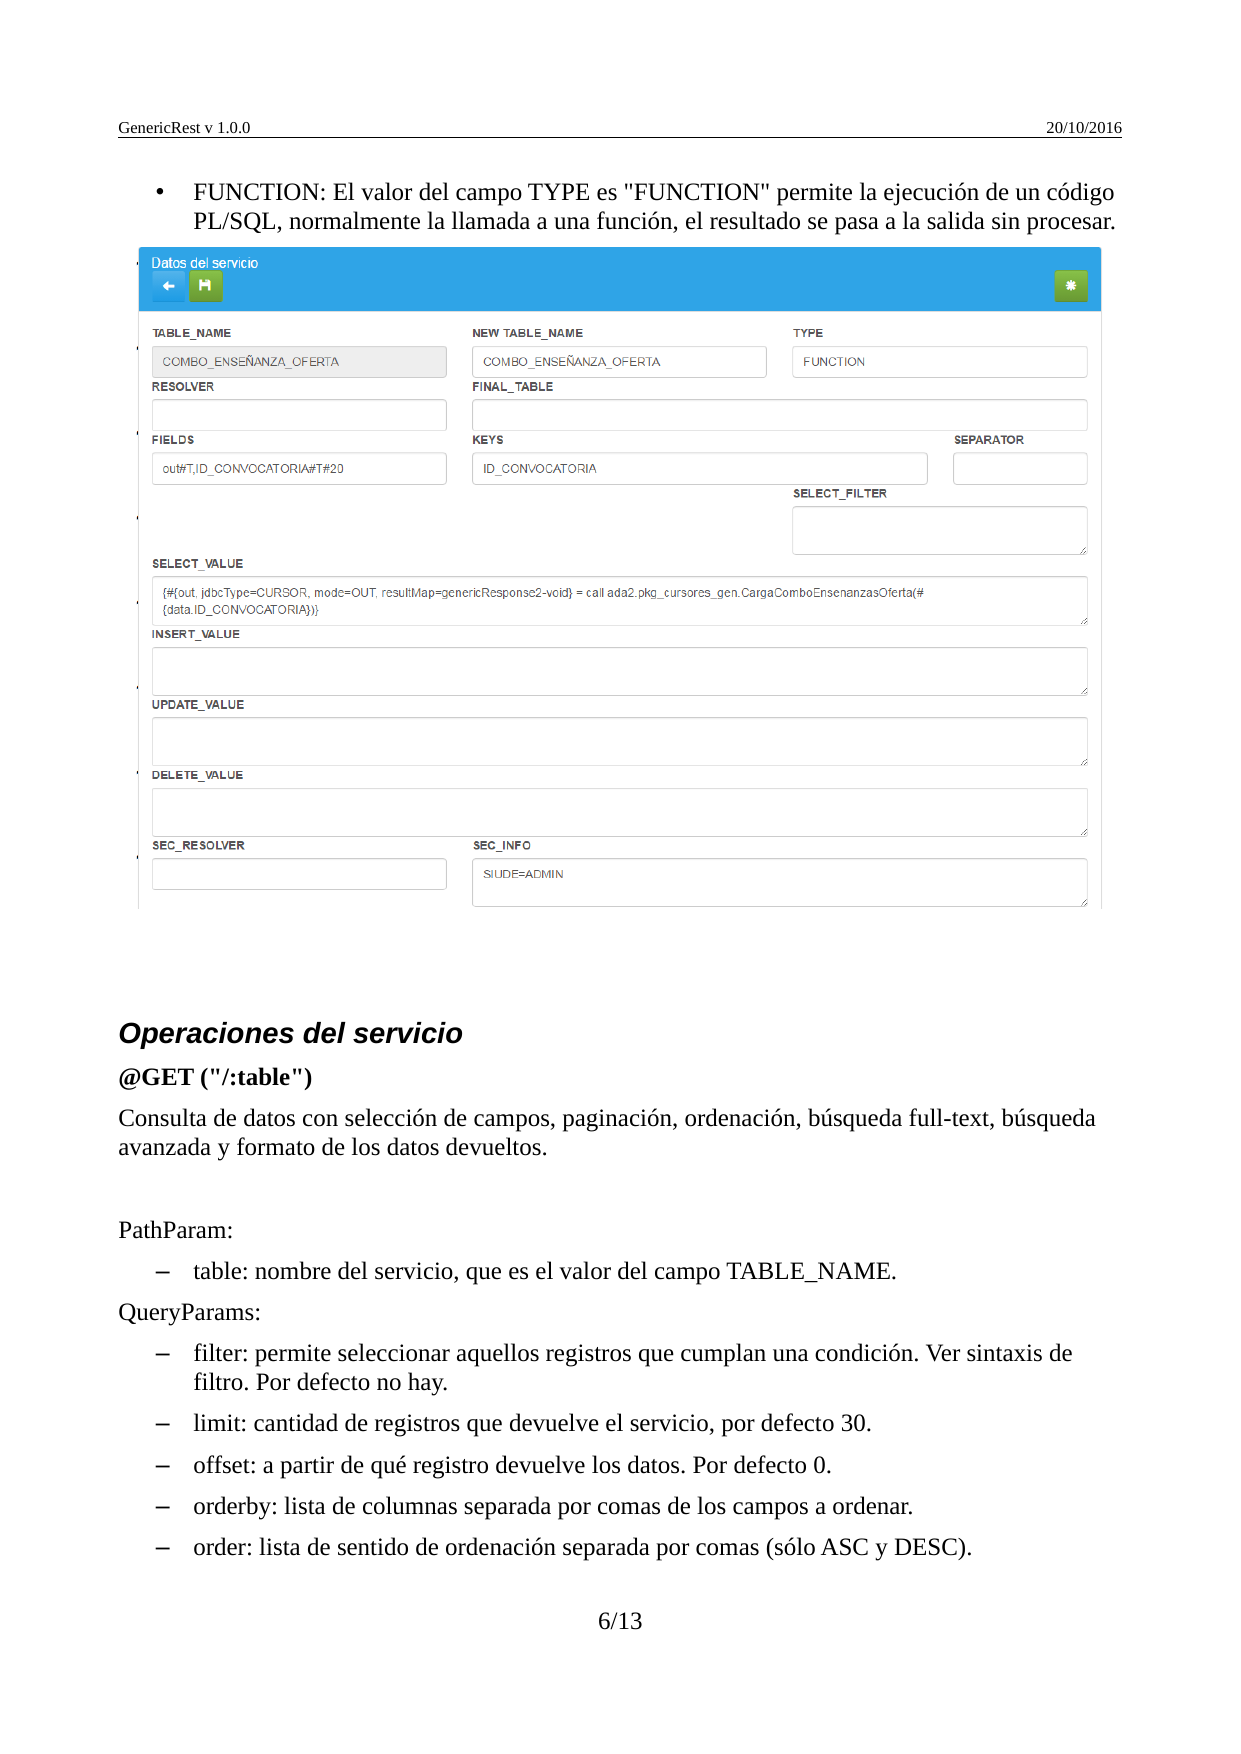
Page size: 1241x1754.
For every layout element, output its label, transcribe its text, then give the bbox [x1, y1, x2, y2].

text PathParam: [118, 1215, 1122, 1243]
list limit: cantidad de registros que devuelve el servicio, por defecto 30. [156, 1408, 1122, 1437]
text Consulta de datos con selección de campos, paginación, ordenación, búsqueda full-text, búsqueda avanzada y formato de los datos devueltos. [118, 1103, 1122, 1161]
text QueryParams: [118, 1297, 1122, 1326]
subtitle @GET ("/:table") [118, 1062, 1122, 1091]
list FUNCTION: El valor del campo TYPE es "FUNCTION" permite la ejecución de un código PL/SQL, normalmente la llamada a una función, el resultado se pasa a la salida sin procesar. [156, 177, 1122, 234]
list order: lista de sentido de ordenación separada por comas (sólo ASC y DESC). [156, 1532, 1122, 1561]
list filter: permite seleccionar aquellos registros que cumplan una condición. Ver sintaxis de filtro. Por defecto no hay. [156, 1338, 1122, 1396]
list orderby: lista de columnas separada por comas de los campos a ordenar. [156, 1491, 1122, 1520]
subtitle Operaciones del servicio [118, 1016, 1122, 1050]
list table: nombre del servicio, que es el valor del campo TABLE_NAME. [156, 1256, 1122, 1285]
list offset: a partir de qué registro devuelve los datos. Por defecto 0. [156, 1450, 1122, 1478]
